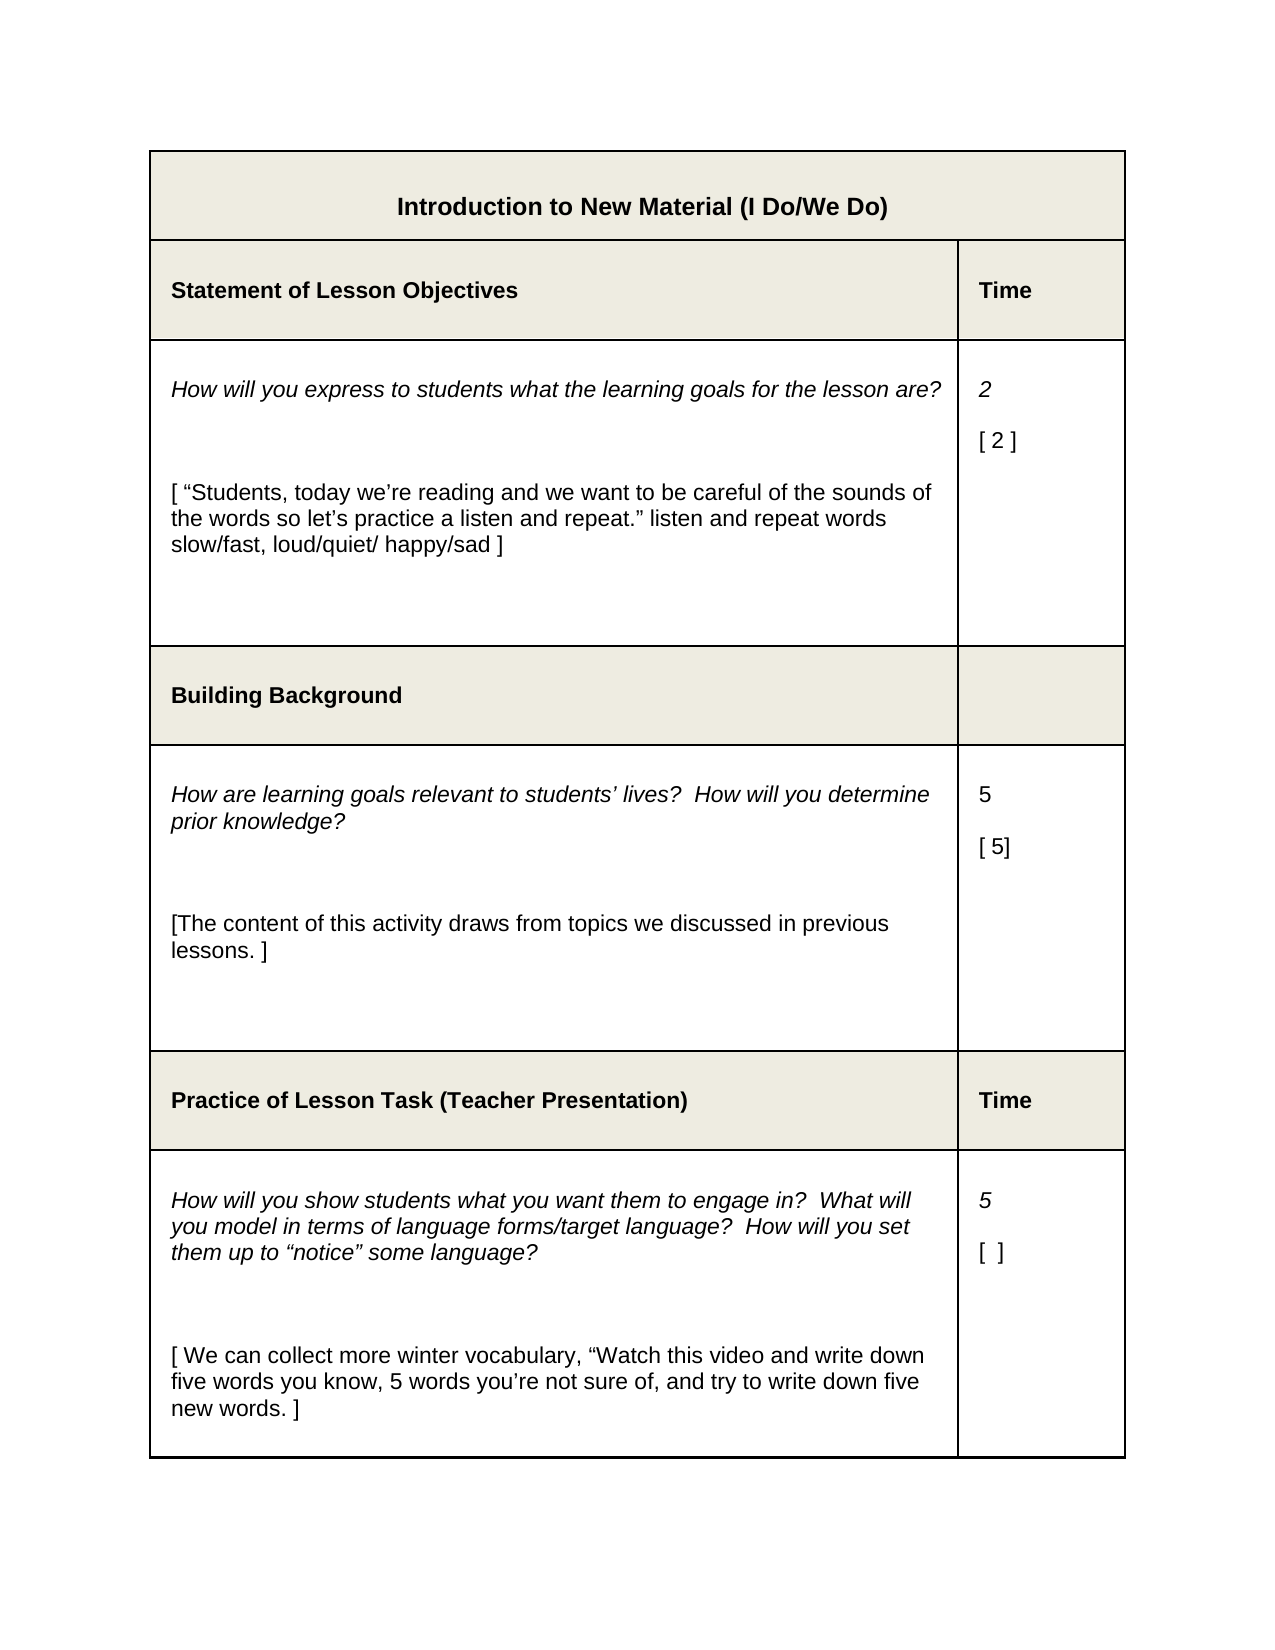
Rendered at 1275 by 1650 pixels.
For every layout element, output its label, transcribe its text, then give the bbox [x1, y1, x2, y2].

table_cell Time [959, 1052, 1124, 1149]
table_cell How are learning goals relevant to students’ lives? How will you determine prior knowledge? [The content of this activity draws from topics we discussed in previous lessons. ] [151, 746, 957, 1050]
table_cell 5 [ 5] [959, 746, 1124, 1050]
table_cell Statement of Lesson Objectives [151, 241, 957, 338]
table_cell [959, 647, 1124, 744]
table_cell Building Background [151, 647, 957, 744]
table_cell Introduction to New Material (I Do/We Do) [151, 152, 1124, 239]
table_cell 5 [ ] [959, 1151, 1124, 1456]
table_cell 2 [ 2 ] [959, 341, 1124, 644]
table_cell Time [959, 241, 1124, 338]
table_cell How will you show students what you want them to engage in? What will you model in terms of language forms/target language? How will you set them up to “notice” some language? [ We can collect more winter vocabulary, “Watch this video and write down five words you know, 5 words you’re not sure of, and try to write down five new words. ] [151, 1151, 957, 1456]
table_cell Practice of Lesson Task (Teacher Presentation) [151, 1052, 957, 1149]
table_cell How will you express to students what the learning goals for the lesson are? [ “Students, today we’re reading and we want to be careful of the sounds of the words so let’s practice a listen and repeat.” listen and repeat words slow/fast, loud/quiet/ happy/sad ] [151, 341, 957, 644]
